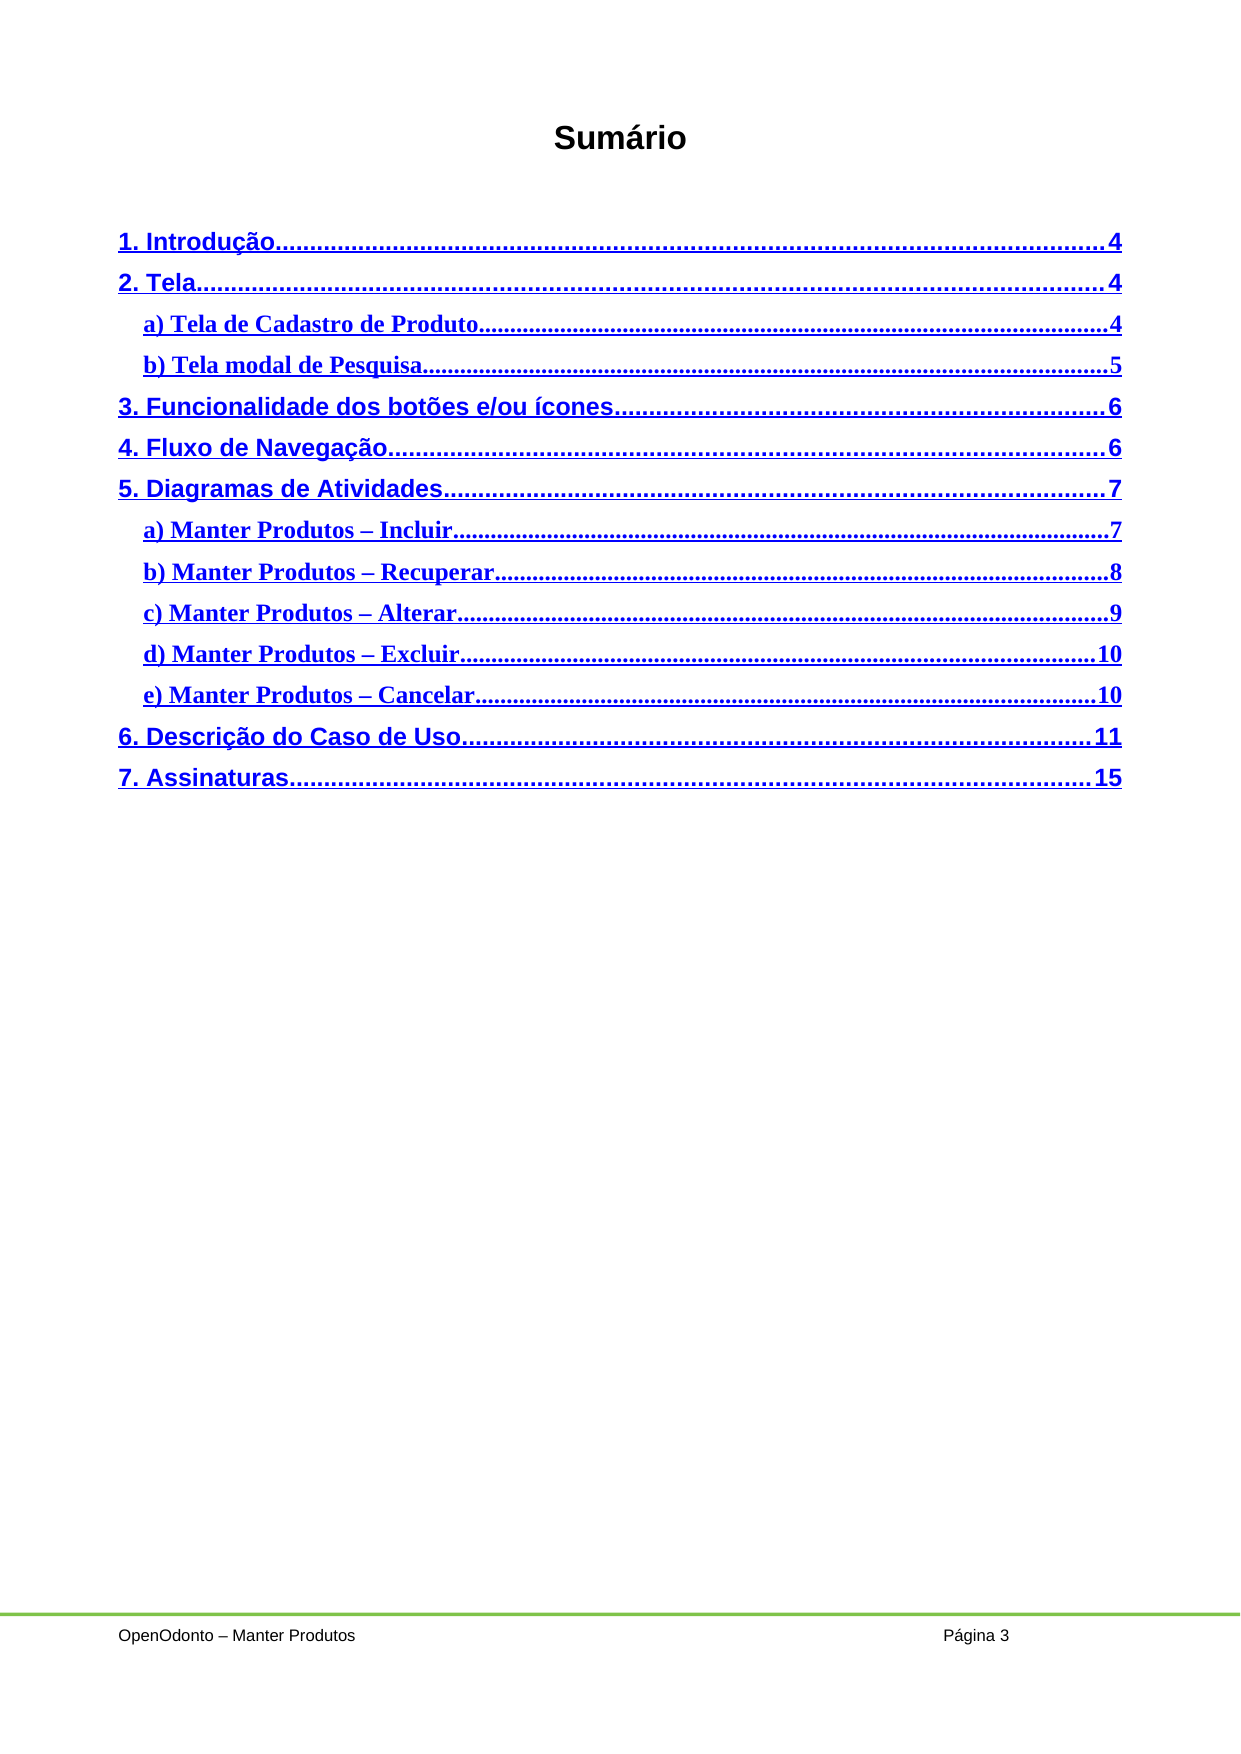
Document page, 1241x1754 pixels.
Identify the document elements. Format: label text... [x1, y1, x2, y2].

text b) Manter Produtos – Recuperar 8 [143, 557, 1122, 582]
text 4. Fluxo de Navegação 6 [118, 433, 1122, 458]
text c) Manter Produtos – Alterar 9 [143, 598, 1122, 623]
text 7. Assinaturas 15 [118, 763, 1122, 788]
text e) Manter Produtos – Cancelar 10 [143, 680, 1122, 705]
title Sumário [118, 118, 1122, 157]
text 6. Descrição do Caso de Uso 11 [118, 722, 1122, 746]
text a) Manter Produtos – Incluir 7 [143, 515, 1122, 540]
text 3. Funcionalidade dos botões e/ou ícones 6 [118, 392, 1122, 416]
text 2. Tela 4 [118, 268, 1122, 293]
text a) Tela de Cadastro de Produto 4 [143, 309, 1122, 334]
text 5. Diagramas de Atividades 7 [118, 474, 1122, 499]
text d) Manter Produtos – Excluir 10 [143, 639, 1122, 664]
text 1. Introdução 4 [118, 227, 1122, 251]
text b) Tela modal de Pesquisa 5 [143, 350, 1122, 375]
